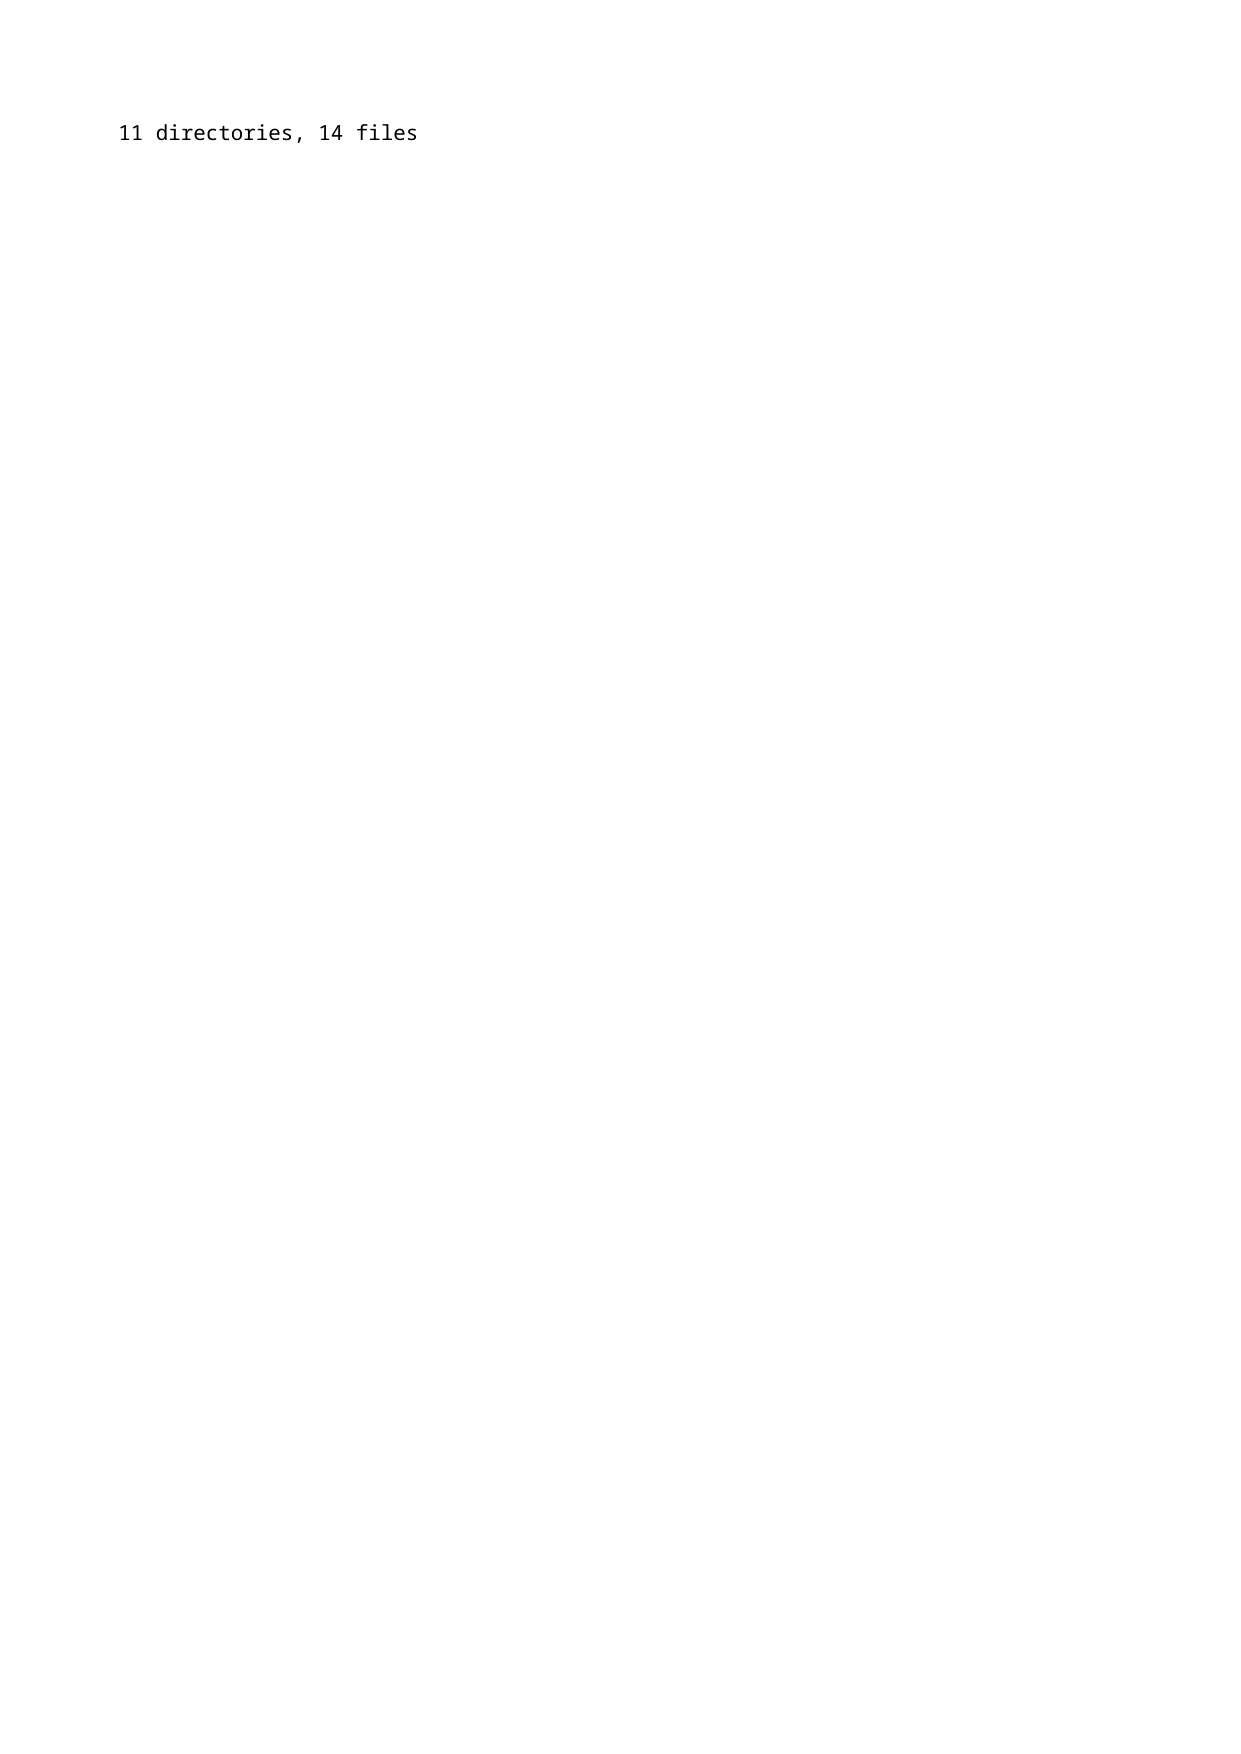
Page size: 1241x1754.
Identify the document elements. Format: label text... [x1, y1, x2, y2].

text 11 directories, 14 files [118, 118, 1122, 147]
